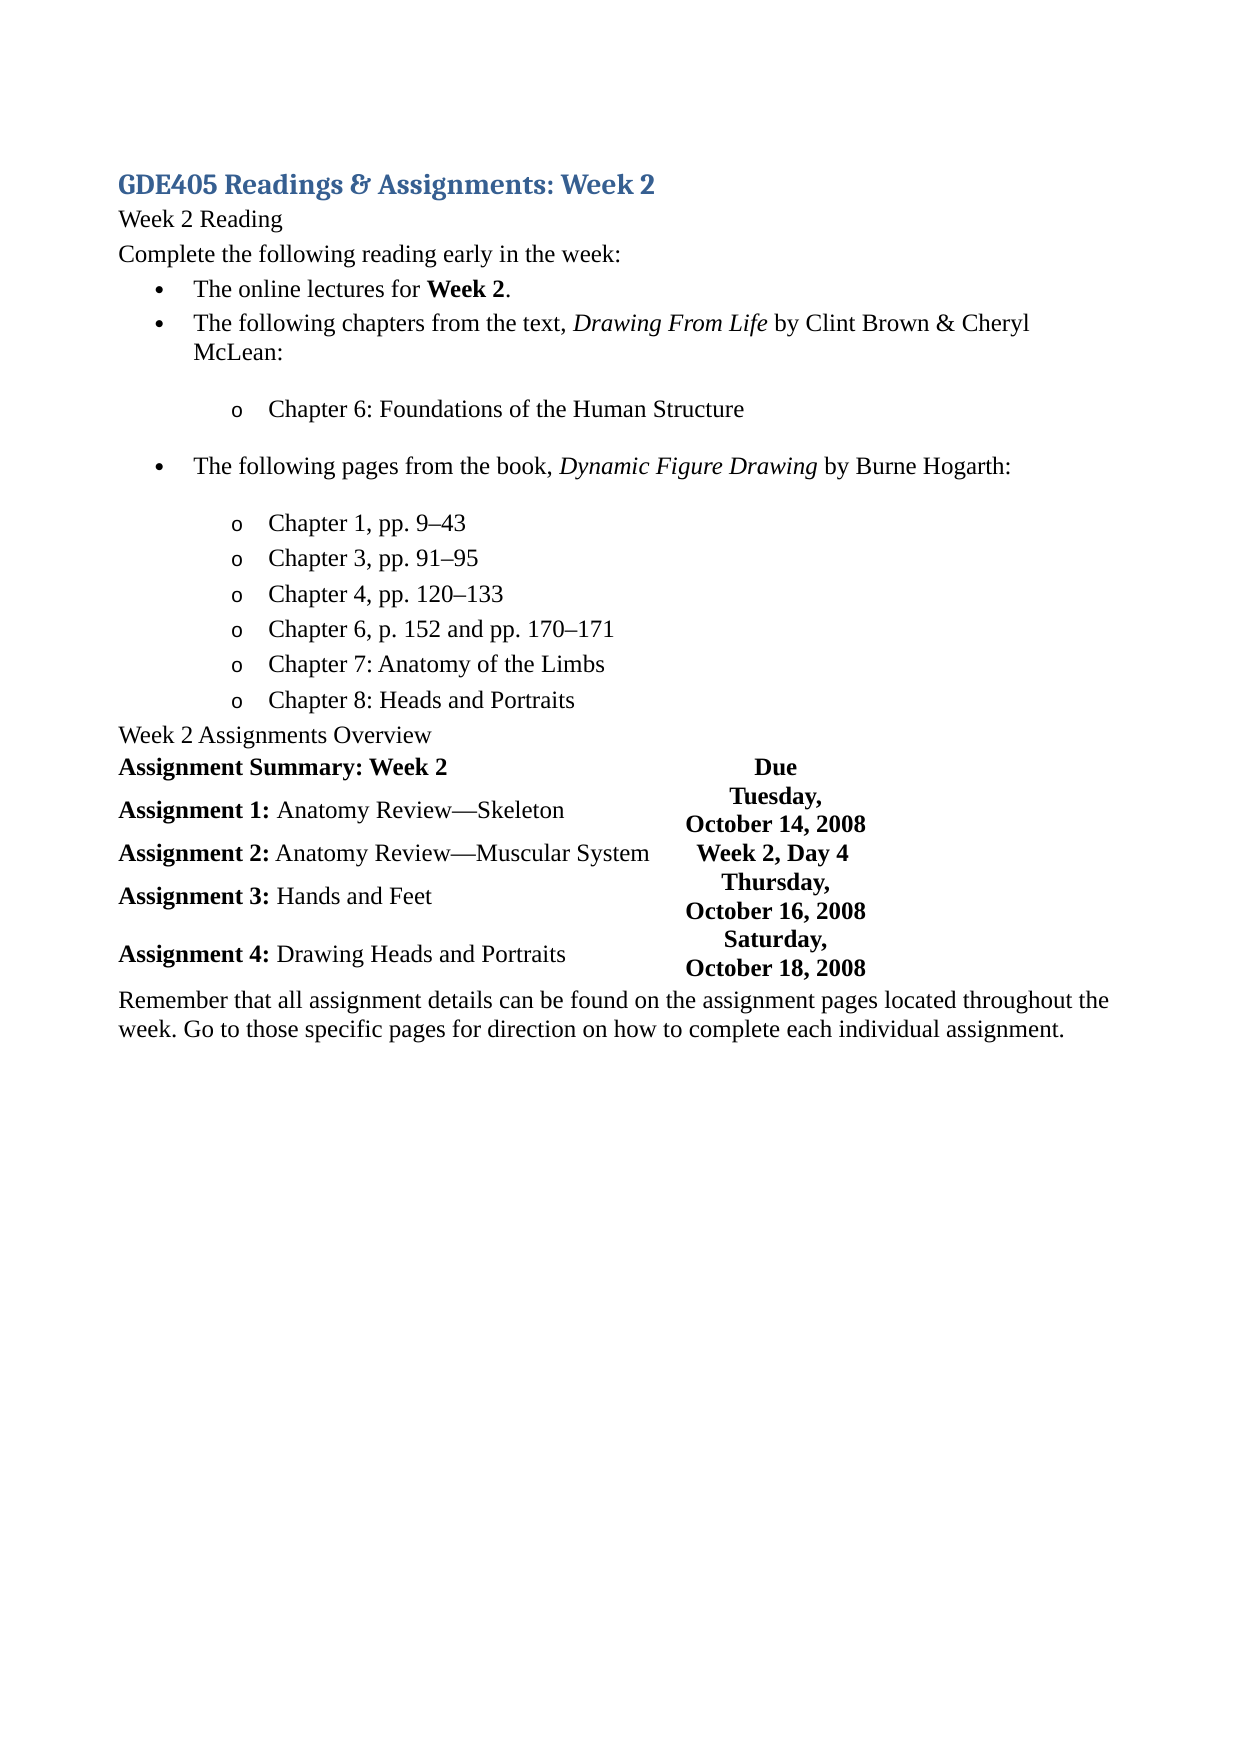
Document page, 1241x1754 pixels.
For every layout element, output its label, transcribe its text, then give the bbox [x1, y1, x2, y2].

list The online lectures for Week 2. [156, 274, 1122, 302]
list Chapter 8: Heads and Portraits [231, 685, 1122, 714]
table_cell Tuesday, October 14, 2008 [685, 781, 867, 838]
list The following chapters from the text, Drawing From Life by Clint Brown & Cheryl McLean: [156, 308, 1122, 366]
text Week 2 Reading [118, 204, 1122, 233]
list Chapter 4, pp. 120–133 [231, 579, 1122, 608]
table_cell Thursday, October 16, 2008 [685, 867, 867, 924]
table_header Assignment Summary: Week 2 [118, 752, 684, 781]
subtitle GDE405 Readings & Assignments: Week 2 [118, 168, 1122, 202]
text Week 2 Assignments Overview [118, 720, 1122, 749]
table_cell Assignment 3: Hands and Feet [118, 867, 684, 924]
table_cell Saturday, October 18, 2008 [685, 925, 867, 982]
text Complete the following reading early in the week: [118, 239, 1122, 268]
table_cell Assignment 4: Drawing Heads and Portraits [118, 925, 684, 982]
table_cell Week 2, Day 4 [685, 838, 867, 867]
table_cell Assignment 2: Anatomy Review—Muscular System [118, 838, 684, 867]
list Chapter 3, pp. 91–95 [231, 543, 1122, 573]
list Chapter 1, pp. 9–43 [231, 508, 1122, 537]
list The following pages from the book, Dynamic Figure Drawing by Burne Hogarth: [156, 451, 1122, 480]
table_header Due [685, 752, 867, 781]
table_cell Assignment 1: Anatomy Review—Skeleton [118, 781, 684, 838]
list Chapter 7: Anatomy of the Limbs [231, 649, 1122, 679]
list Chapter 6: Foundations of the Human Structure [231, 394, 1122, 423]
list Chapter 6, p. 152 and pp. 170–171 [231, 614, 1122, 644]
text Remember that all assignment details can be found on the assignment pages located throughout the week. Go to those specific pages for direction on how to complete each individual assignment. [118, 985, 1122, 1042]
